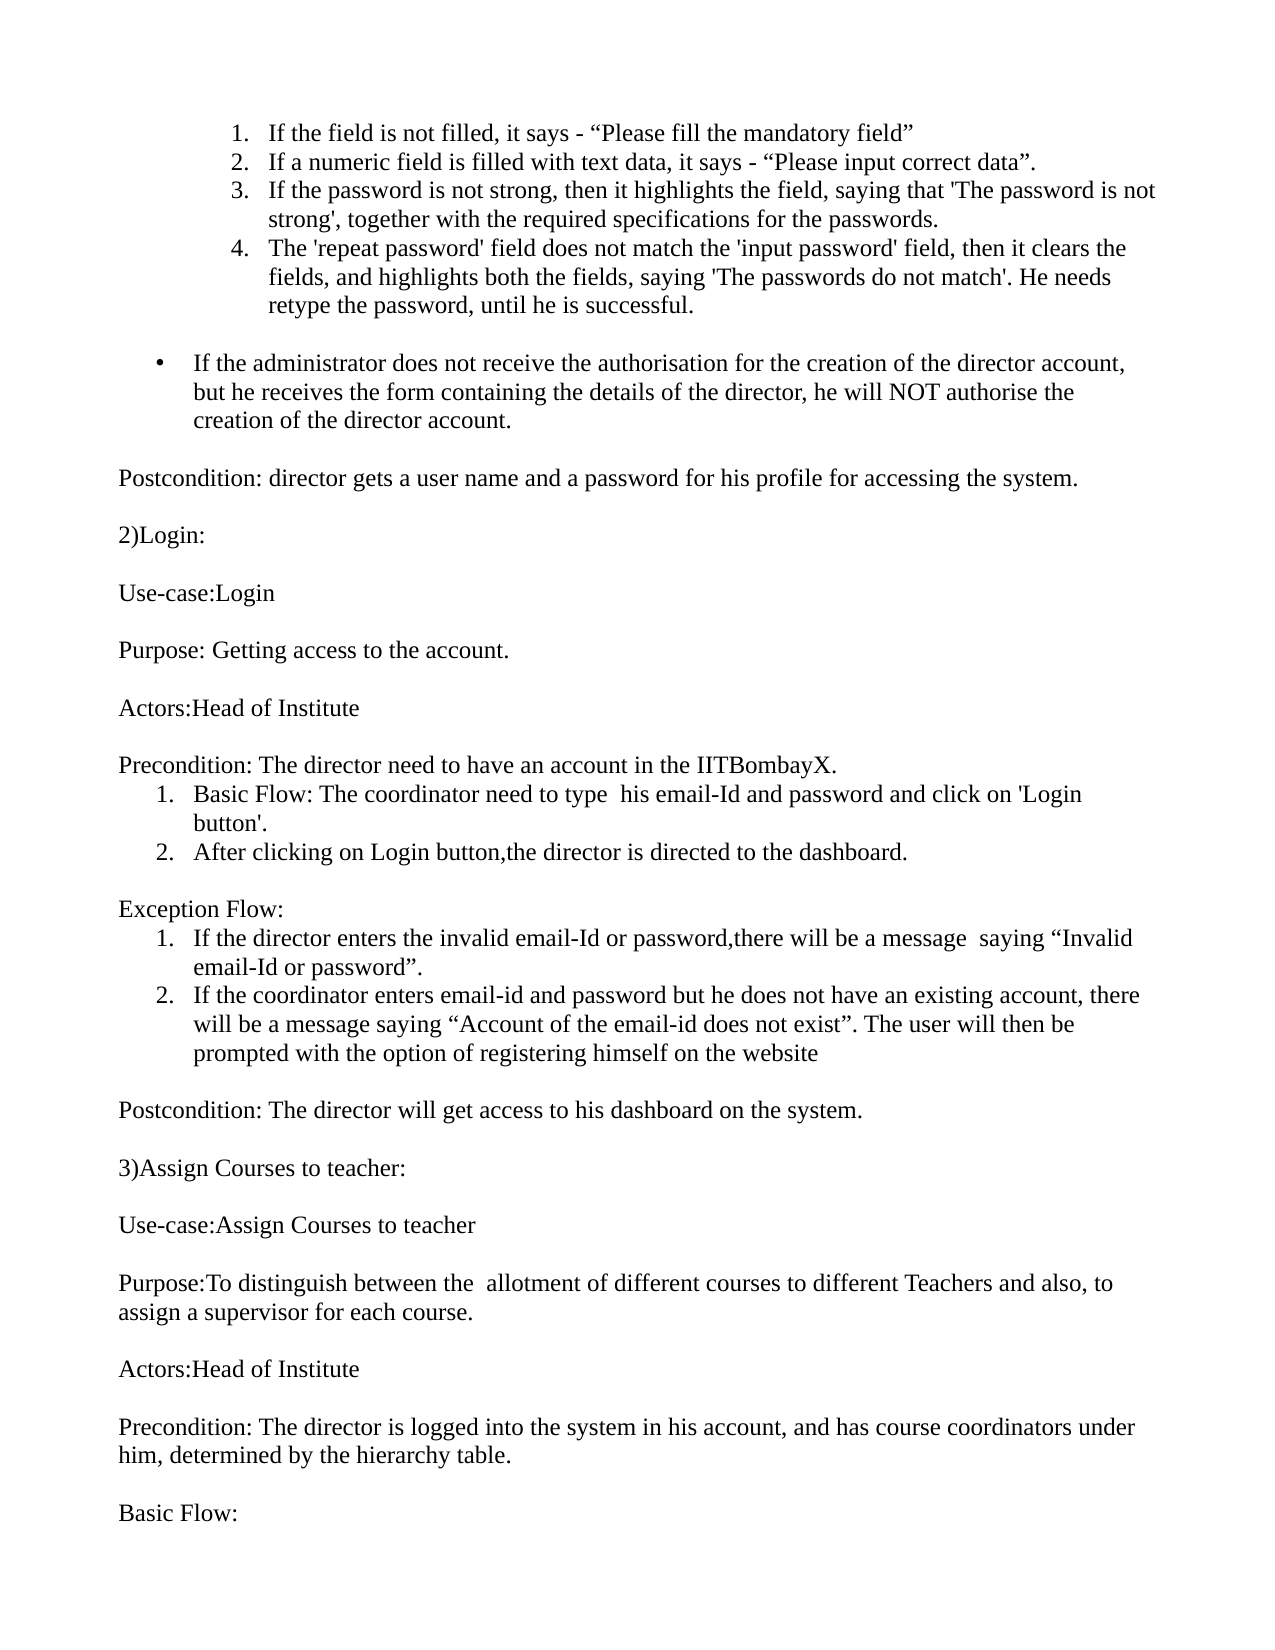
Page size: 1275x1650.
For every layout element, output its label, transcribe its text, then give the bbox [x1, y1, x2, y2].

list After clicking on Login button,the director is directed to the dashboard. [156, 837, 1157, 866]
text Postcondition: director gets a user name and a password for his profile for accessing the system. [118, 463, 1157, 492]
text Precondition: The director is logged into the system in his account, and has course coordinators under him, determined by the hierarchy table. [118, 1412, 1157, 1469]
text Use-case:Login [118, 578, 1157, 607]
list If the coordinator enters email-id and password but he does not have an existing account, there will be a message saying “Account of the email-id does not exist”. The user will then be prompted with the option of registering himself on the website [156, 981, 1157, 1067]
list Basic Flow: The coordinator need to type his email-Id and password and click on 'Login button'. [156, 779, 1157, 837]
text Precondition: The director need to have an account in the IITBombayX. [118, 751, 1157, 779]
list If the director enters the invalid email-Id or password,there will be a message saying “Invalid email-Id or password”. [156, 923, 1157, 981]
text Purpose: Getting access to the account. [118, 636, 1157, 664]
list If the administrator does not receive the authorisation for the creation of the director account, but he receives the form containing the details of the director, he will NOT authorise the creation of the director account. [156, 348, 1157, 434]
text Actors:Head of Institute [118, 1354, 1157, 1383]
list If a numeric field is filled with text data, it says - “Please input correct data”. [231, 147, 1157, 176]
text Basic Flow: [118, 1498, 1157, 1527]
list If the password is not strong, then it highlights the field, saying that 'The password is not strong', together with the required specifications for the passwords. [231, 176, 1157, 233]
list If the field is not filled, it says - “Please fill the mandatory field” [231, 118, 1157, 147]
list The 'repeat password' field does not match the 'input password' field, then it clears the fields, and highlights both the fields, saying 'The passwords do not match'. He needs retype the password, until he is successful. [231, 233, 1157, 319]
text 3)Assign Courses to teacher: [118, 1153, 1157, 1182]
text Postcondition: The director will get access to his dashboard on the system. [118, 1096, 1157, 1124]
text Exception Flow: [118, 894, 1157, 923]
text Use-case:Assign Courses to teacher [118, 1211, 1157, 1239]
text Actors:Head of Institute [118, 693, 1157, 722]
text 2)Login: [118, 521, 1157, 549]
text Purpose:To distinguish between the allotment of different courses to different Teachers and also, to assign a supervisor for each course. [118, 1268, 1157, 1326]
